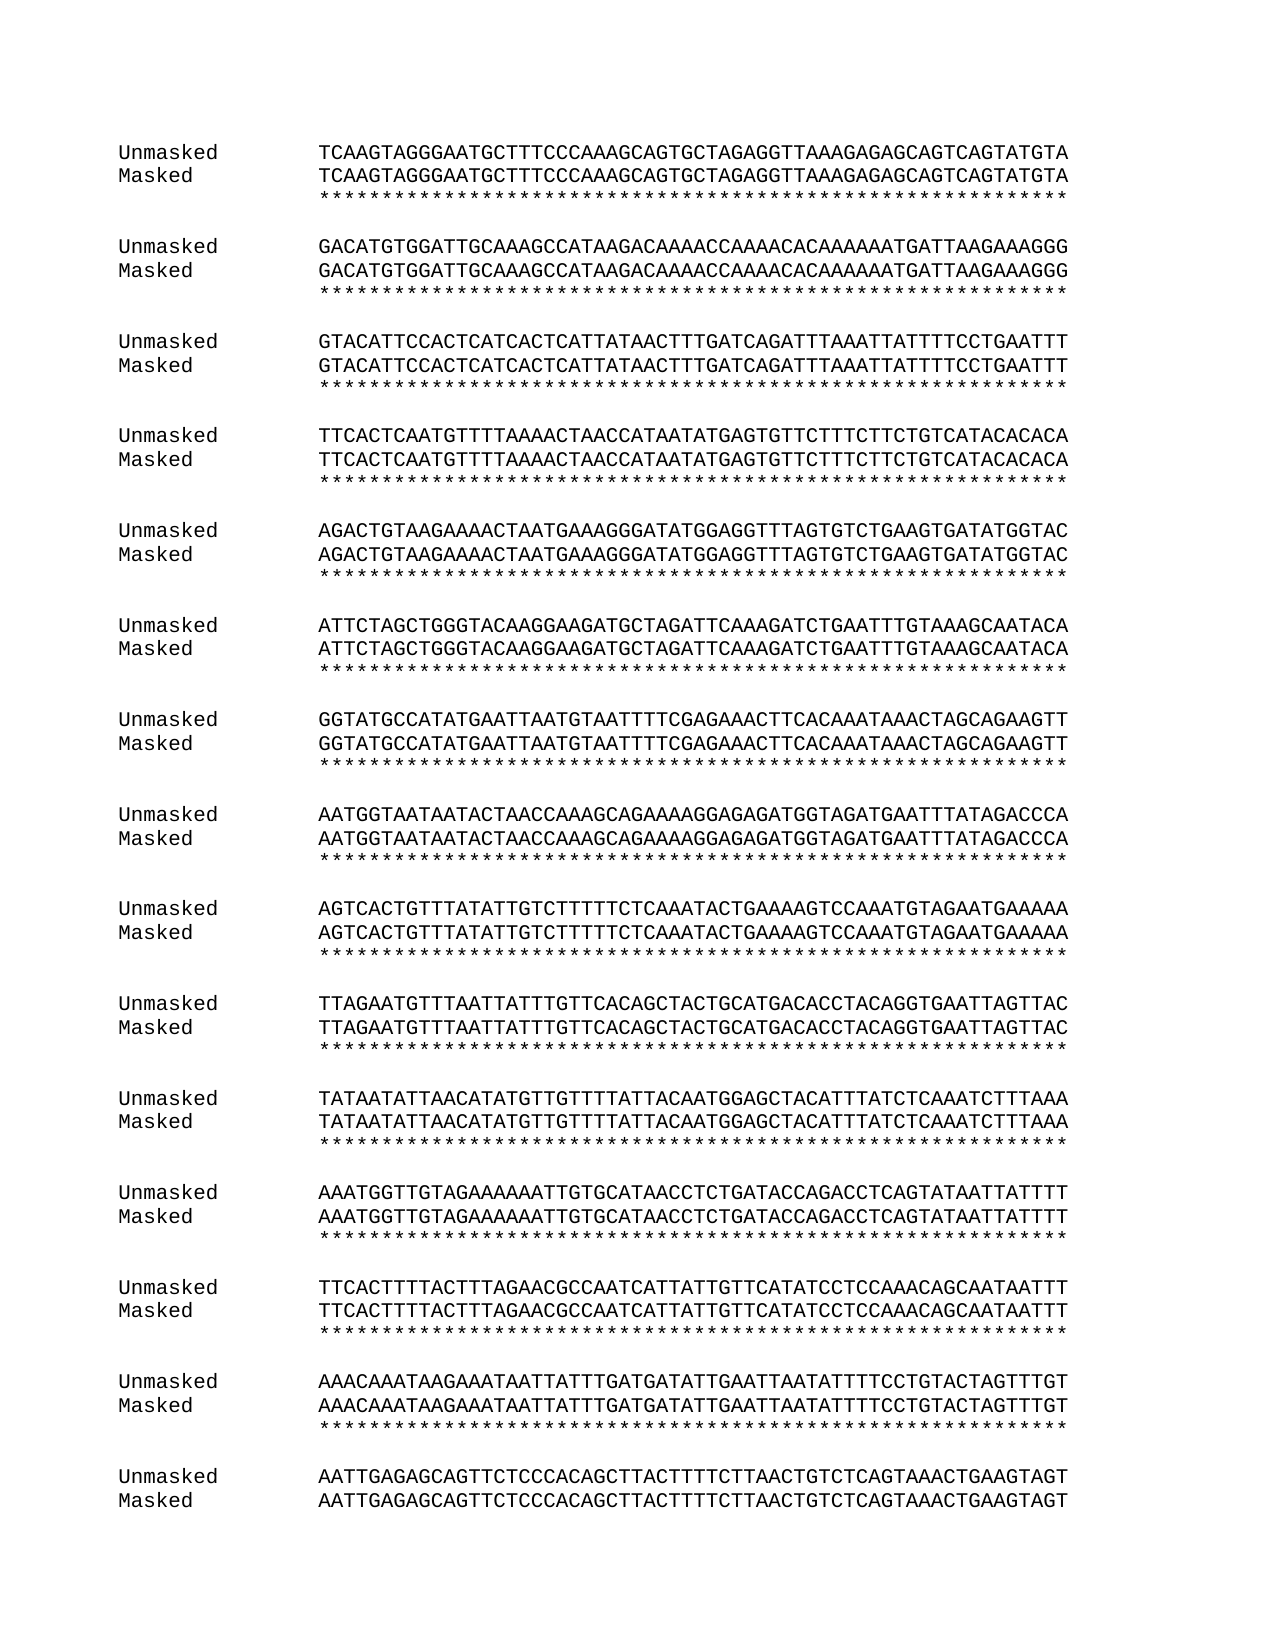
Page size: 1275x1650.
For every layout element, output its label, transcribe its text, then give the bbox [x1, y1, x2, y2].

text Masked AATTGAGAGCAGTTCTCCCACAGCTTACTTTTCTTAACTGTCTCAGTAAACTGAAGTAGT [118, 1489, 1157, 1513]
text Unmasked TTCACTCAATGTTTTAAAACTAACCATAATATGAGTGTTCTTTCTTCTGTCATACACACA [118, 426, 1157, 449]
text Unmasked TTCACTTTTACTTTAGAACGCCAATCATTATTGTTCATATCCTCCAAACAGCAATAATTT [118, 1277, 1157, 1300]
text Masked GTACATTCCACTCATCACTCATTATAACTTTGATCAGATTTAAATTATTTTCCTGAATTT [118, 354, 1157, 378]
text Masked TTCACTCAATGTTTTAAAACTAACCATAATATGAGTGTTCTTTCTTCTGTCATACACACA [118, 449, 1157, 473]
text ************************************************************ [118, 284, 1157, 307]
text Masked TCAAGTAGGGAATGCTTTCCCAAAGCAGTGCTAGAGGTTAAAGAGAGCAGTCAGTATGTA [118, 165, 1157, 189]
text ************************************************************ [118, 1324, 1157, 1348]
text ************************************************************ [118, 1040, 1157, 1064]
text Masked AGACTGTAAGAAAACTAATGAAAGGGATATGGAGGTTTAGTGTCTGAAGTGATATGGTAC [118, 544, 1157, 567]
text Masked GACATGTGGATTGCAAAGCCATAAGACAAAACCAAAACACAAAAAATGATTAAGAAAGGG [118, 260, 1157, 284]
text Unmasked TATAATATTAACATATGTTGTTTTATTACAATGGAGCTACATTTATCTCAAATCTTTAAA [118, 1088, 1157, 1111]
text Unmasked AGTCACTGTTTATATTGTCTTTTTCTCAAATACTGAAAAGTCCAAATGTAGAATGAAAAA [118, 898, 1157, 922]
text ************************************************************ [118, 473, 1157, 496]
text ************************************************************ [118, 662, 1157, 686]
text Masked TATAATATTAACATATGTTGTTTTATTACAATGGAGCTACATTTATCTCAAATCTTTAAA [118, 1111, 1157, 1135]
text Masked AAACAAATAAGAAATAATTATTTGATGATATTGAATTAATATTTTCCTGTACTAGTTTGT [118, 1395, 1157, 1419]
text ************************************************************ [118, 567, 1157, 591]
text ************************************************************ [118, 1419, 1157, 1442]
text Masked TTCACTTTTACTTTAGAACGCCAATCATTATTGTTCATATCCTCCAAACAGCAATAATTT [118, 1300, 1157, 1324]
text Unmasked AATTGAGAGCAGTTCTCCCACAGCTTACTTTTCTTAACTGTCTCAGTAAACTGAAGTAGT [118, 1466, 1157, 1489]
text Masked AATGGTAATAATACTAACCAAAGCAGAAAAGGAGAGATGGTAGATGAATTTATAGACCCA [118, 827, 1157, 851]
text Unmasked AGACTGTAAGAAAACTAATGAAAGGGATATGGAGGTTTAGTGTCTGAAGTGATATGGTAC [118, 520, 1157, 544]
text Unmasked GACATGTGGATTGCAAAGCCATAAGACAAAACCAAAACACAAAAAATGATTAAGAAAGGG [118, 236, 1157, 260]
text ************************************************************ [118, 1135, 1157, 1158]
text Unmasked TTAGAATGTTTAATTATTTGTTCACAGCTACTGCATGACACCTACAGGTGAATTAGTTAC [118, 993, 1157, 1017]
text Masked ATTCTAGCTGGGTACAAGGAAGATGCTAGATTCAAAGATCTGAATTTGTAAAGCAATACA [118, 638, 1157, 662]
text Unmasked AAACAAATAAGAAATAATTATTTGATGATATTGAATTAATATTTTCCTGTACTAGTTTGT [118, 1371, 1157, 1395]
text Unmasked GTACATTCCACTCATCACTCATTATAACTTTGATCAGATTTAAATTATTTTCCTGAATTT [118, 331, 1157, 354]
text Unmasked AATGGTAATAATACTAACCAAAGCAGAAAAGGAGAGATGGTAGATGAATTTATAGACCCA [118, 804, 1157, 827]
text ************************************************************ [118, 851, 1157, 875]
text Masked AAATGGTTGTAGAAAAAATTGTGCATAACCTCTGATACCAGACCTCAGTATAATTATTTT [118, 1206, 1157, 1229]
text Unmasked TCAAGTAGGGAATGCTTTCCCAAAGCAGTGCTAGAGGTTAAAGAGAGCAGTCAGTATGTA [118, 142, 1157, 165]
text ************************************************************ [118, 189, 1157, 213]
text Masked AGTCACTGTTTATATTGTCTTTTTCTCAAATACTGAAAAGTCCAAATGTAGAATGAAAAA [118, 922, 1157, 946]
text Masked TTAGAATGTTTAATTATTTGTTCACAGCTACTGCATGACACCTACAGGTGAATTAGTTAC [118, 1017, 1157, 1040]
text ************************************************************ [118, 1229, 1157, 1253]
text ************************************************************ [118, 946, 1157, 969]
text Unmasked GGTATGCCATATGAATTAATGTAATTTTCGAGAAACTTCACAAATAAACTAGCAGAAGTT [118, 709, 1157, 733]
text ************************************************************ [118, 757, 1157, 780]
text Unmasked AAATGGTTGTAGAAAAAATTGTGCATAACCTCTGATACCAGACCTCAGTATAATTATTTT [118, 1182, 1157, 1206]
text Unmasked ATTCTAGCTGGGTACAAGGAAGATGCTAGATTCAAAGATCTGAATTTGTAAAGCAATACA [118, 615, 1157, 638]
text ************************************************************ [118, 378, 1157, 402]
text Masked GGTATGCCATATGAATTAATGTAATTTTCGAGAAACTTCACAAATAAACTAGCAGAAGTT [118, 733, 1157, 757]
